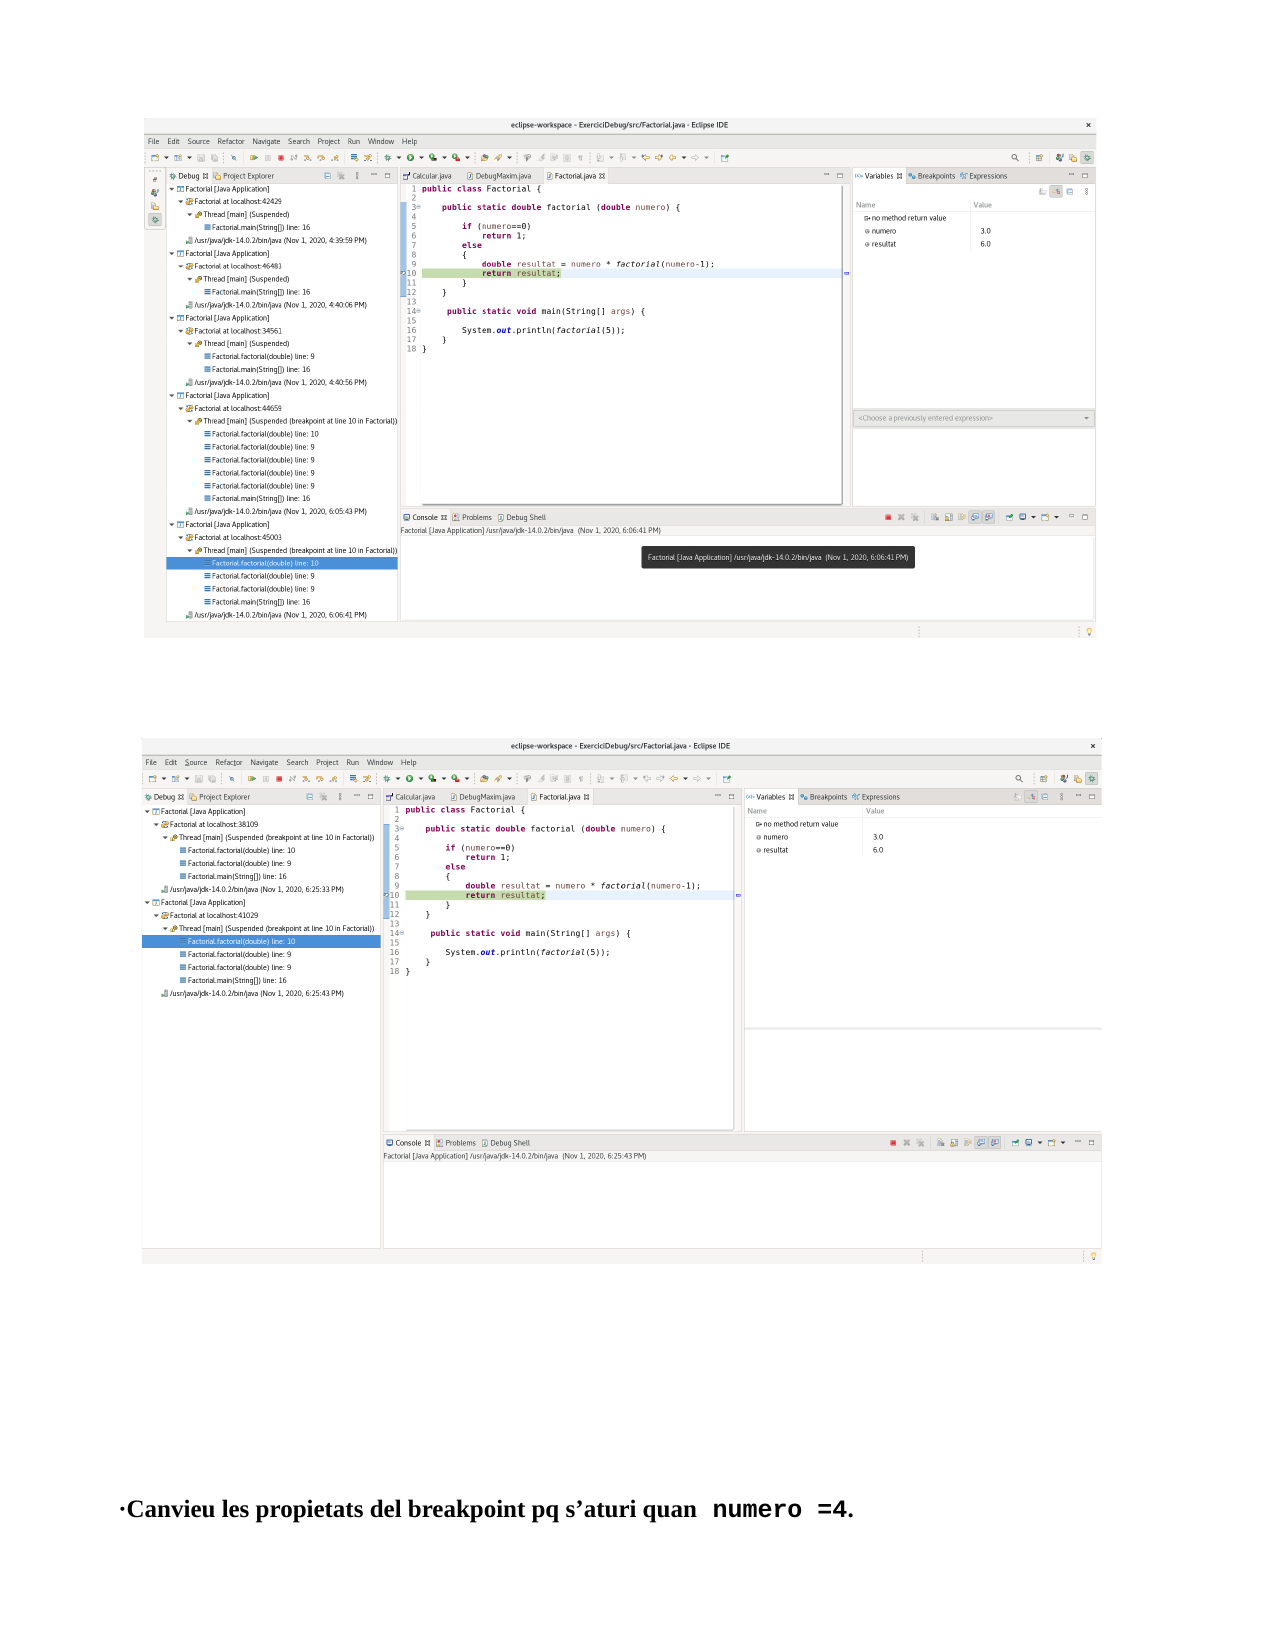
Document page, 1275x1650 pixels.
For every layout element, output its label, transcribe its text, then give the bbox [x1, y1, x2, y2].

list ·Canvieu les propietats del breakpoint pq s’aturi quan numero =4. [118, 1494, 1157, 1525]
picture [141, 738, 1102, 1264]
picture [144, 118, 1097, 638]
